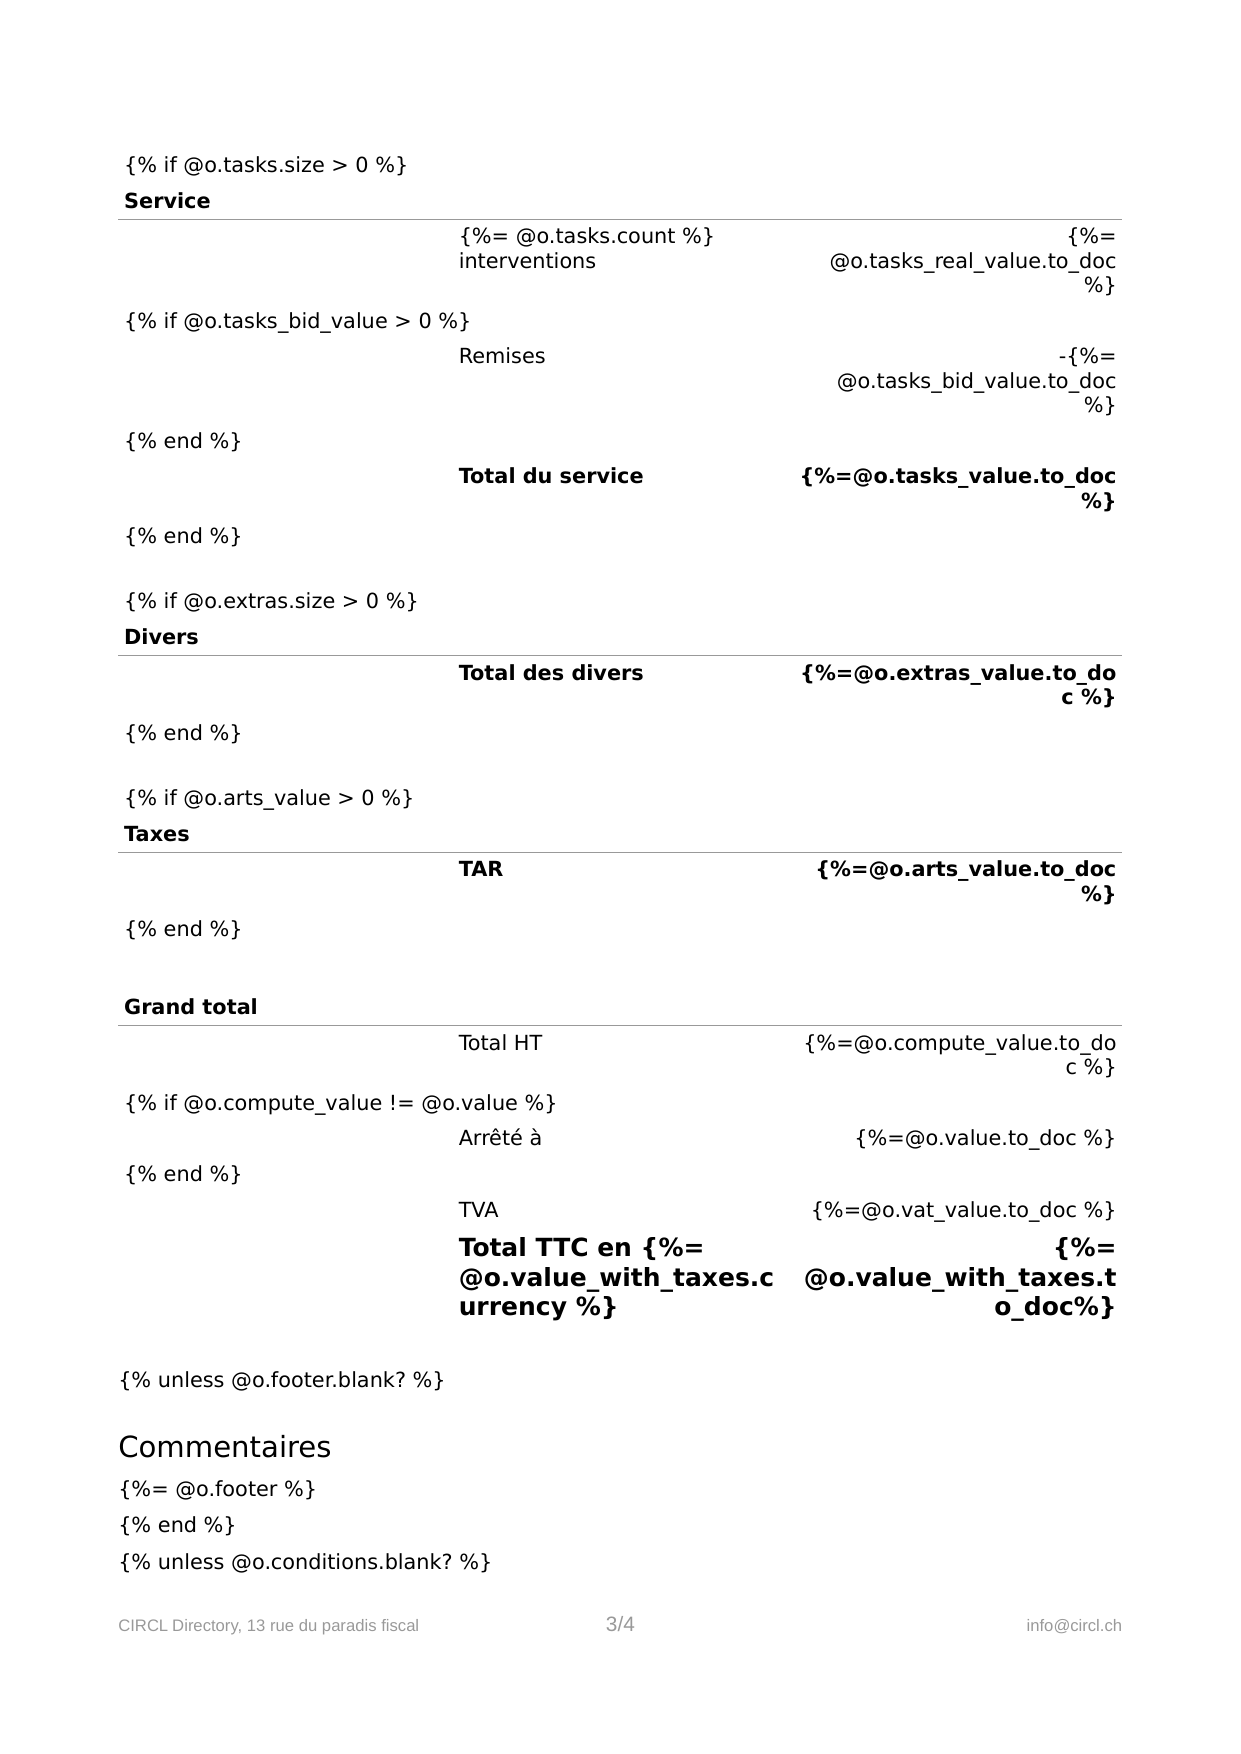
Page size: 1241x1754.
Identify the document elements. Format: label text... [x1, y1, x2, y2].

table_cell Remises [453, 339, 787, 423]
table_cell {%= @o.tasks.count %} interventions [453, 220, 787, 303]
table_header {% if @o.extras.size > 0 %} [118, 584, 1122, 619]
table_cell {%=@o.compute_value.to_doc %} [788, 1026, 1122, 1085]
text {% unless @o.footer.blank? %} [118, 1368, 1122, 1393]
table_cell Taxes [118, 816, 1122, 852]
table_cell {%=@o.vat_value.to_doc %} [788, 1192, 1122, 1228]
table_cell {% end %} [118, 1156, 1122, 1192]
table_cell -{%= @o.tasks_bid_value.to_doc %} [788, 339, 1122, 423]
table_cell TAR [453, 853, 787, 912]
table_cell [118, 853, 453, 912]
table_cell {%=@o.value.to_doc %} [788, 1121, 1122, 1156]
table_cell [118, 656, 453, 715]
table_cell {%= @o.value_with_taxes.to_doc%} [788, 1228, 1122, 1327]
table_cell Total HT [453, 1026, 787, 1085]
table_header Grand total [118, 989, 1122, 1025]
table_header {% if @o.arts_value > 0 %} [118, 780, 1122, 816]
table_cell Total des divers [453, 656, 787, 715]
table_cell {% end %} [118, 715, 1122, 751]
table_cell [118, 459, 453, 519]
text {%= @o.footer %} [118, 1477, 1122, 1501]
table_cell {% if @o.compute_value != @o.value %} [118, 1085, 1122, 1121]
table_cell Arrêté à [453, 1121, 787, 1156]
table_cell {% if @o.tasks_bid_value > 0 %} [118, 303, 1122, 339]
table_cell [118, 1192, 453, 1228]
table_cell Divers [118, 620, 1122, 655]
text {% unless @o.conditions.blank? %} [118, 1550, 1122, 1574]
table_cell [118, 1121, 453, 1156]
table_cell [118, 339, 453, 423]
table_cell [118, 1228, 453, 1327]
table_cell {% end %} [118, 912, 1122, 947]
table_cell {% end %} [118, 423, 1122, 459]
table_cell {%=@o.arts_value.to_doc %} [788, 853, 1122, 912]
table_cell [118, 1026, 453, 1085]
table_cell Total du service [453, 459, 787, 519]
subtitle Commentaires [118, 1430, 1122, 1464]
table_cell Service [118, 183, 1122, 219]
table_cell Total TTC en {%= @o.value_with_taxes.currency %} [453, 1228, 787, 1327]
table_header {% if @o.tasks.size > 0 %} [118, 147, 1122, 183]
text {% end %} [118, 1513, 1122, 1538]
table_cell {% end %} [118, 519, 1122, 554]
table_cell TVA [453, 1192, 787, 1228]
table_cell {%=@o.tasks_value.to_doc %} [788, 459, 1122, 519]
table_cell {%=@o.extras_value.to_doc %} [788, 656, 1122, 715]
table_cell {%= @o.tasks_real_value.to_doc %} [788, 220, 1122, 303]
table_cell [118, 220, 453, 303]
